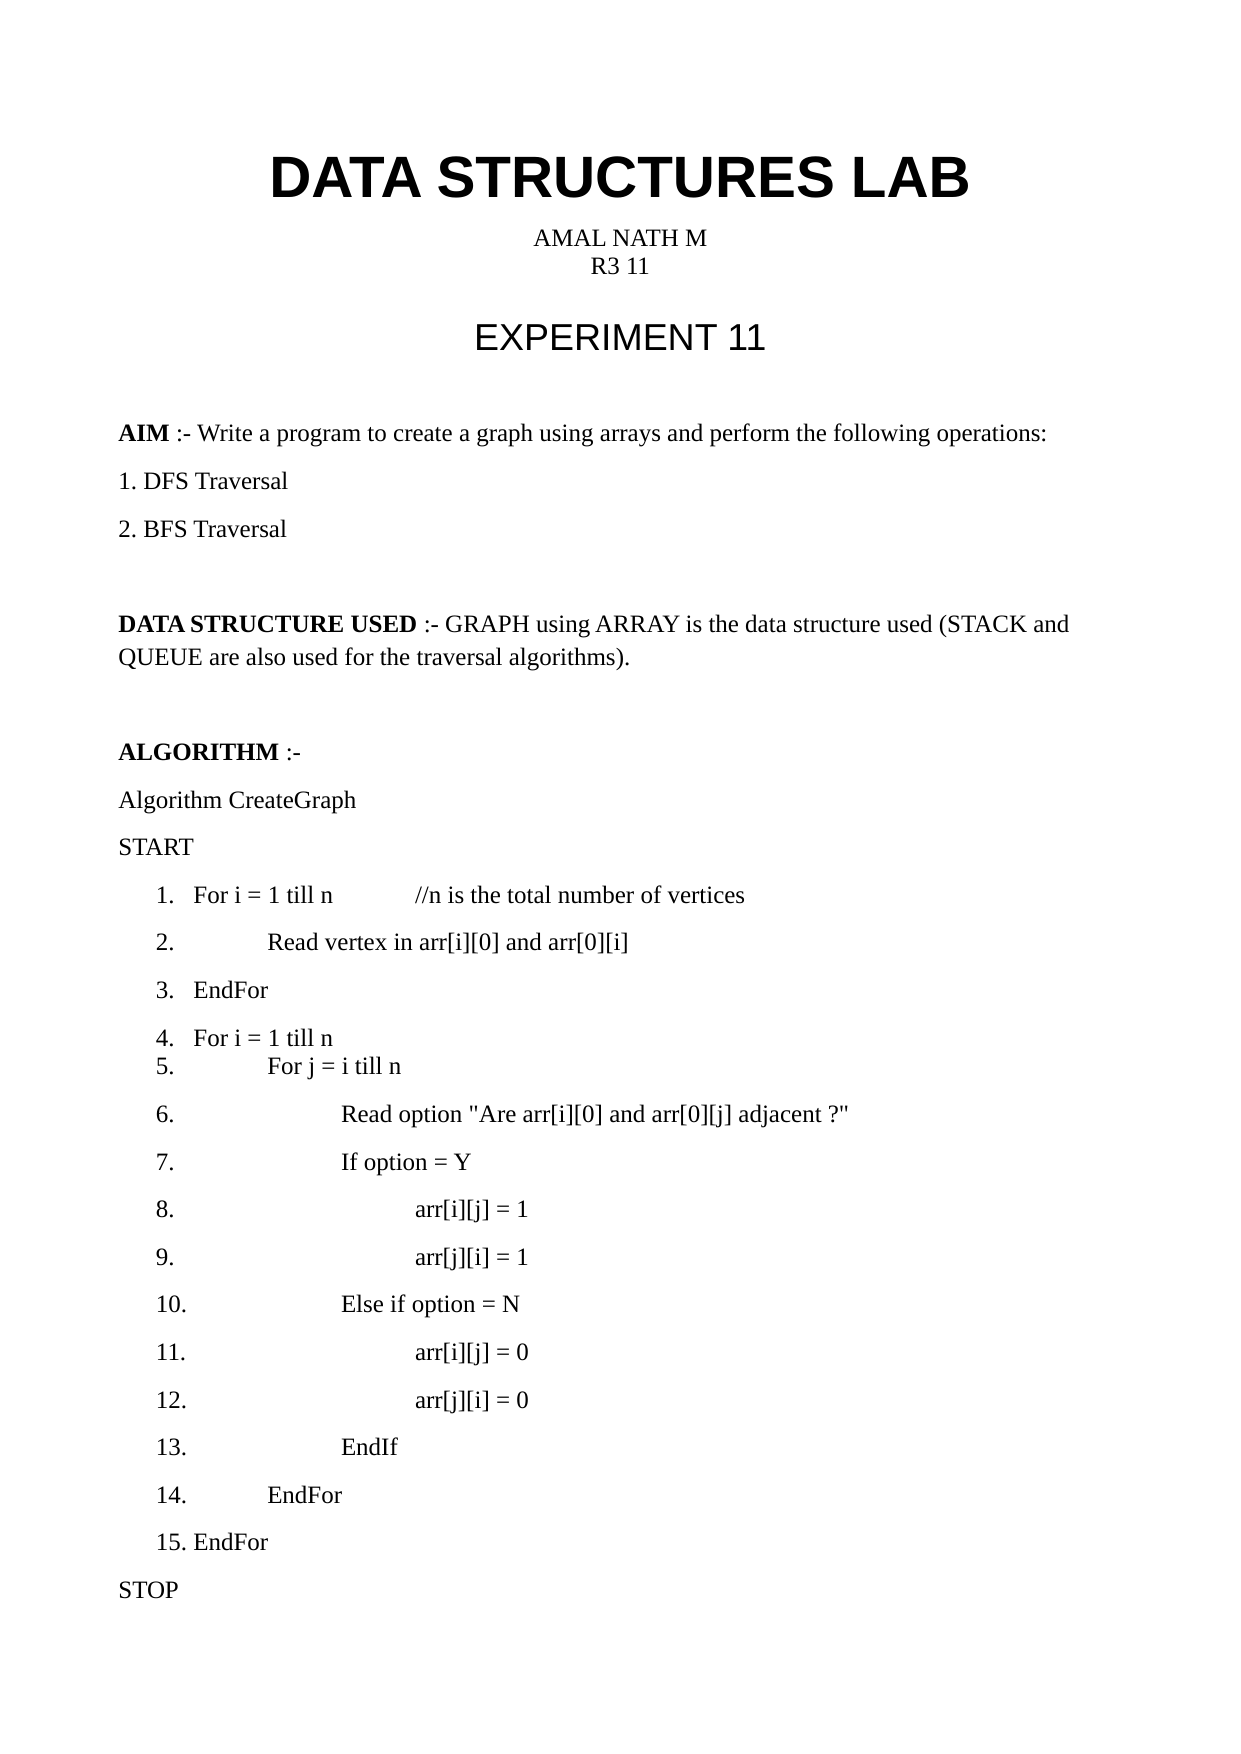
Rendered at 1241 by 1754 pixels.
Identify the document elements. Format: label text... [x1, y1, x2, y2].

text DATA STRUCTURE USED :- GRAPH using ARRAY is the data structure used (STACK and QUEUE are also used for the traversal algorithms). [118, 609, 1122, 671]
list Read option "Are arr[i][0] and arr[0][j] adjacent ?" [156, 1099, 1122, 1128]
list EndFor [156, 975, 1122, 1004]
list Else if option = N [156, 1289, 1122, 1318]
list EndFor [156, 1527, 1122, 1556]
list arr[i][j] = 0 [156, 1337, 1122, 1366]
list Read vertex in arr[i][0] and arr[0][i] [156, 927, 1122, 956]
text 1. DFS Traversal [118, 466, 1122, 495]
text 2. BFS Traversal [118, 514, 1122, 542]
subtitle EXPERIMENT 11 [118, 315, 1122, 358]
list arr[j][i] = 0 [156, 1385, 1122, 1413]
text R3 11 [118, 251, 1122, 280]
title DATA STRUCTURES LAB [118, 143, 1122, 210]
list arr[j][i] = 1 [156, 1242, 1122, 1271]
text Algorithm CreateGraph [118, 785, 1122, 813]
list EndIf [156, 1432, 1122, 1461]
list EndFor [156, 1480, 1122, 1509]
text AMAL NATH M [118, 223, 1122, 251]
list For i = 1 till n //n is the total number of vertices [156, 880, 1122, 909]
text START [118, 832, 1122, 861]
text STOP [118, 1575, 1122, 1604]
text AIM :- Write a program to create a graph using arrays and perform the following operations: [118, 418, 1122, 447]
list For j = i till n [156, 1051, 1122, 1080]
list arr[i][j] = 1 [156, 1194, 1122, 1223]
list For i = 1 till n [156, 1023, 1122, 1051]
text ALGORITHM :- [118, 737, 1122, 766]
list If option = Y [156, 1147, 1122, 1175]
